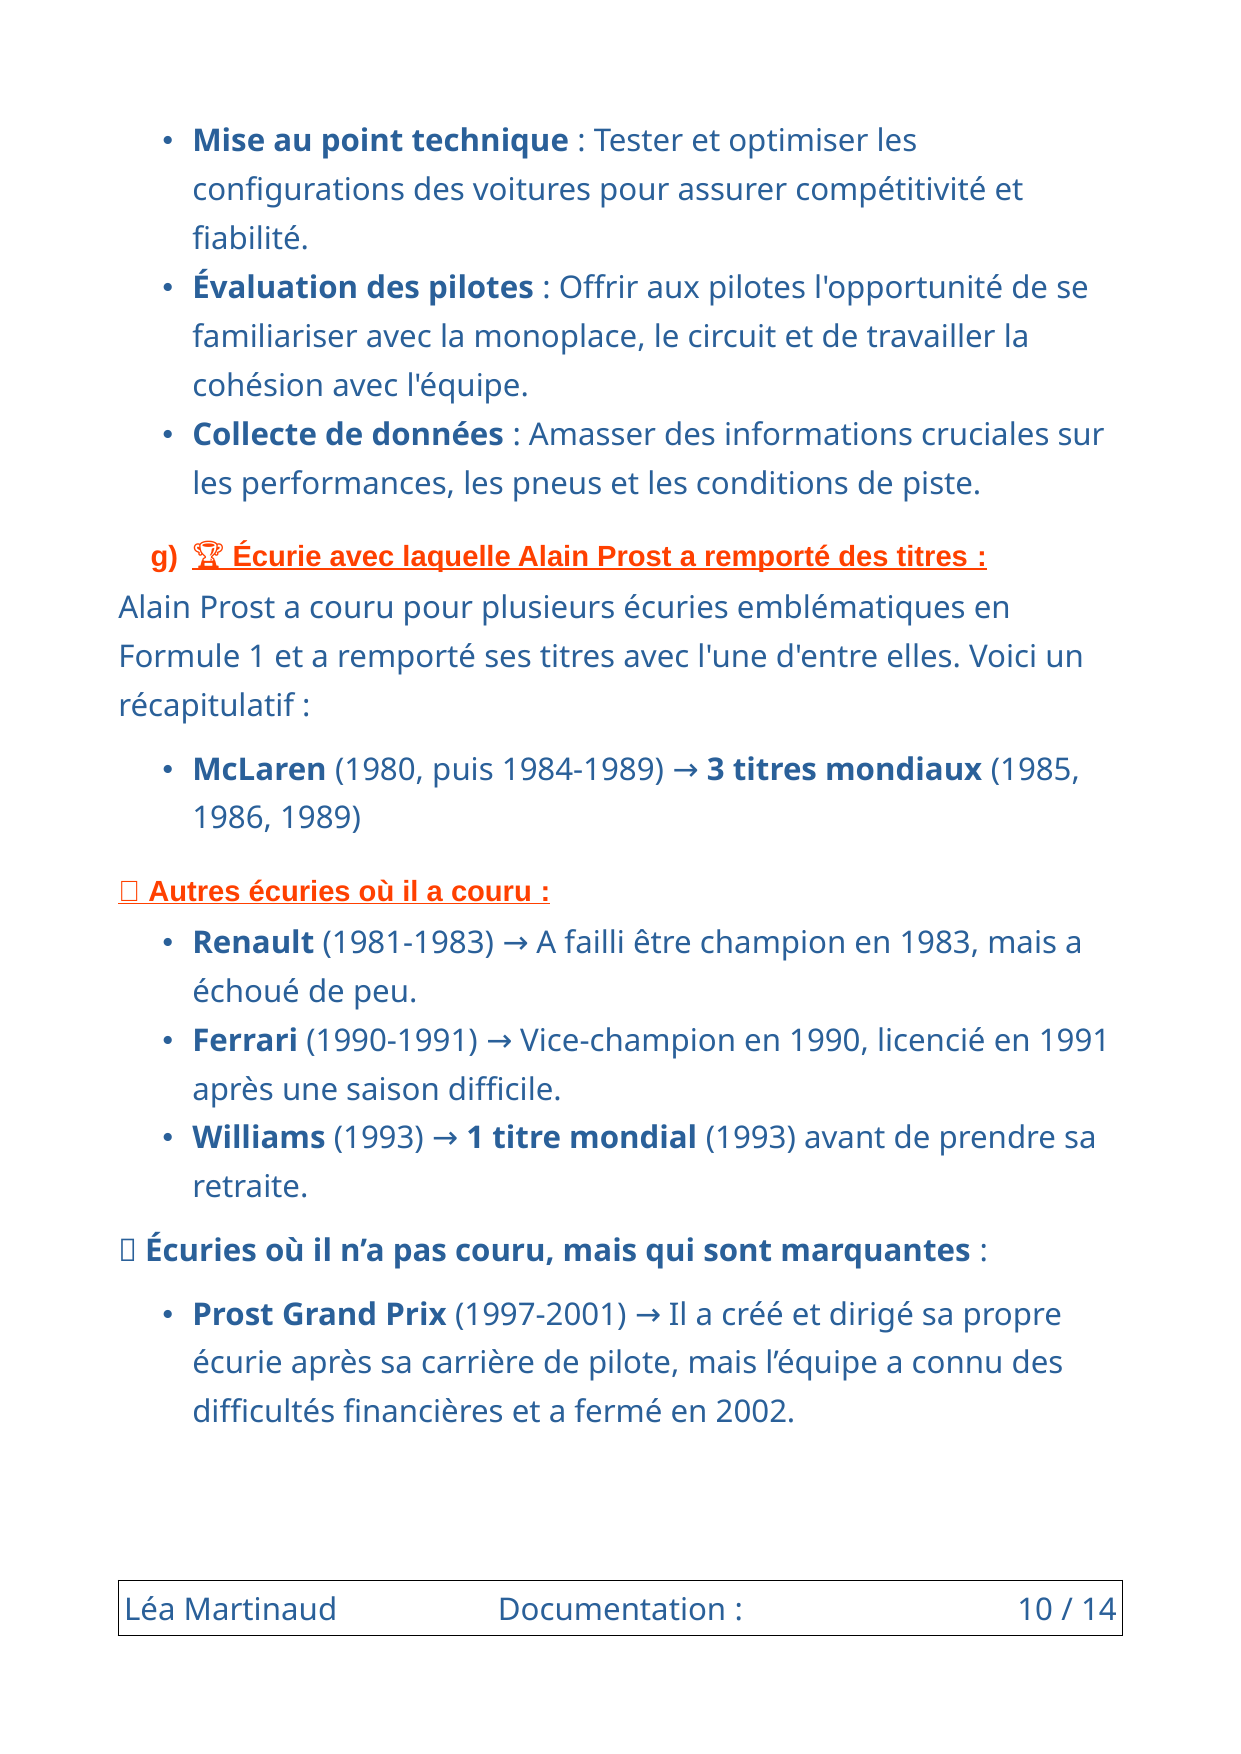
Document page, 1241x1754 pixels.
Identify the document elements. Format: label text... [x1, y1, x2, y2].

list Ferrari (1990-1991) → Vice-champion en 1990, licencié en 1991 après une saison difficile. [162, 1017, 1122, 1109]
text Alain Prost a couru pour plusieurs écuries emblématiques en Formule 1 et a remporté ses titres avec l'une d'entre elles. Voici un récapitulatif : [118, 585, 1122, 726]
list Collecte de données : Amasser des informations cruciales sur les performances, les pneus et les conditions de piste. [162, 412, 1122, 503]
list Renault (1981-1983) → A failli être champion en 1983, mais a échoué de peu. [162, 919, 1122, 1011]
subtitle 🏁 Autres écuries où il a couru : [118, 873, 1122, 907]
subtitle 🏆 Écurie avec laquelle Alain Prost a remporté des titres : [118, 539, 1122, 572]
list Évaluation des pilotes : Offrir aux pilotes l'opportunité de se familiariser avec la monoplace, le circuit et de travailler la cohésion avec l'équipe. [162, 265, 1122, 406]
list Williams (1993) → 1 titre mondial (1993) avant de prendre sa retraite. [162, 1115, 1122, 1207]
text 🔎 Écuries où il n’a pas couru, mais qui sont marquantes : [118, 1228, 1122, 1271]
list McLaren (1980, puis 1984-1989) → 3 titres mondiaux (1985, 1986, 1989) [162, 746, 1122, 838]
list Mise au point technique : Tester et optimiser les configurations des voitures pour assurer compétitivité et fiabilité. [162, 118, 1122, 259]
list Prost Grand Prix (1997-2001) → Il a créé et dirigé sa propre écurie après sa carrière de pilote, mais l’équipe a connu des difficultés financières et a fermé en 2002. [162, 1291, 1122, 1432]
